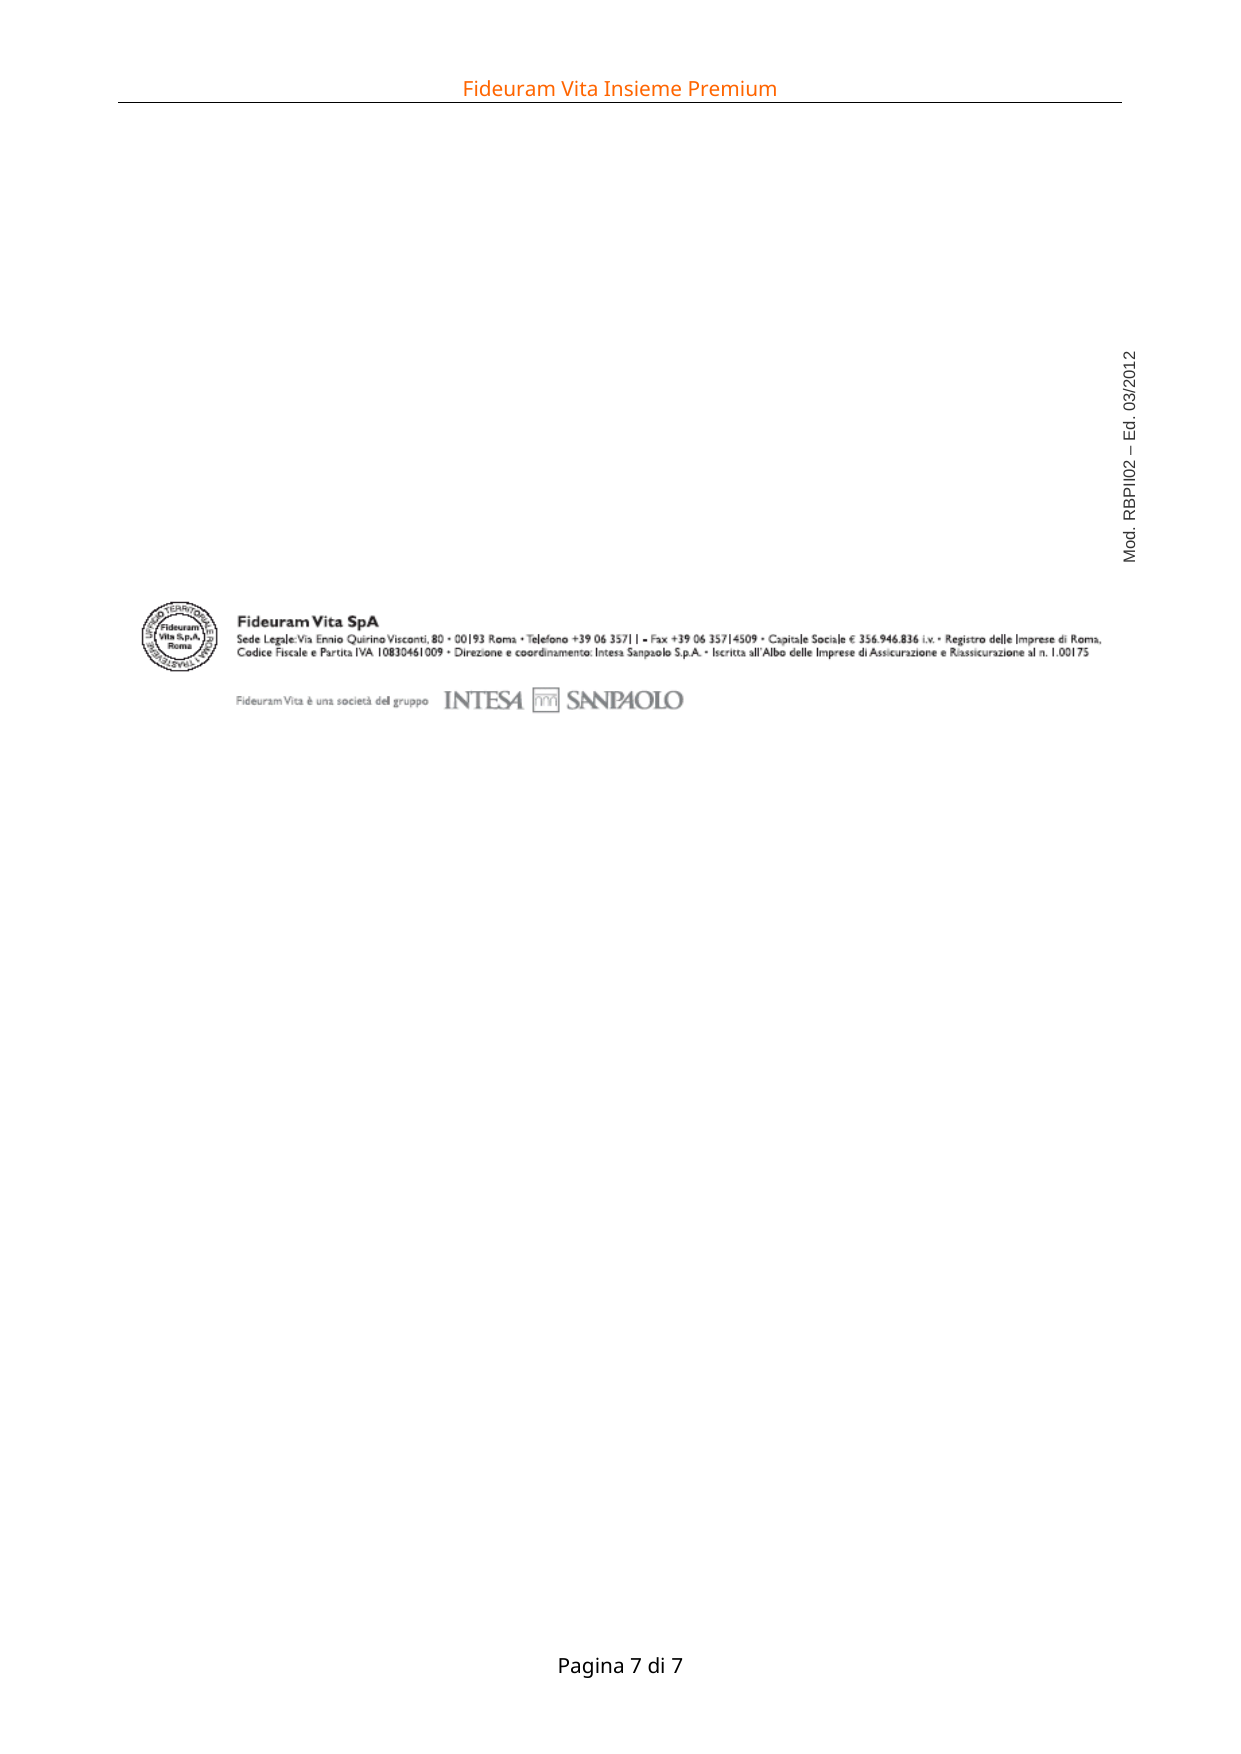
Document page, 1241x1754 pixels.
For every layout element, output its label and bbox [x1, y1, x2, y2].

picture [134, 597, 1112, 726]
